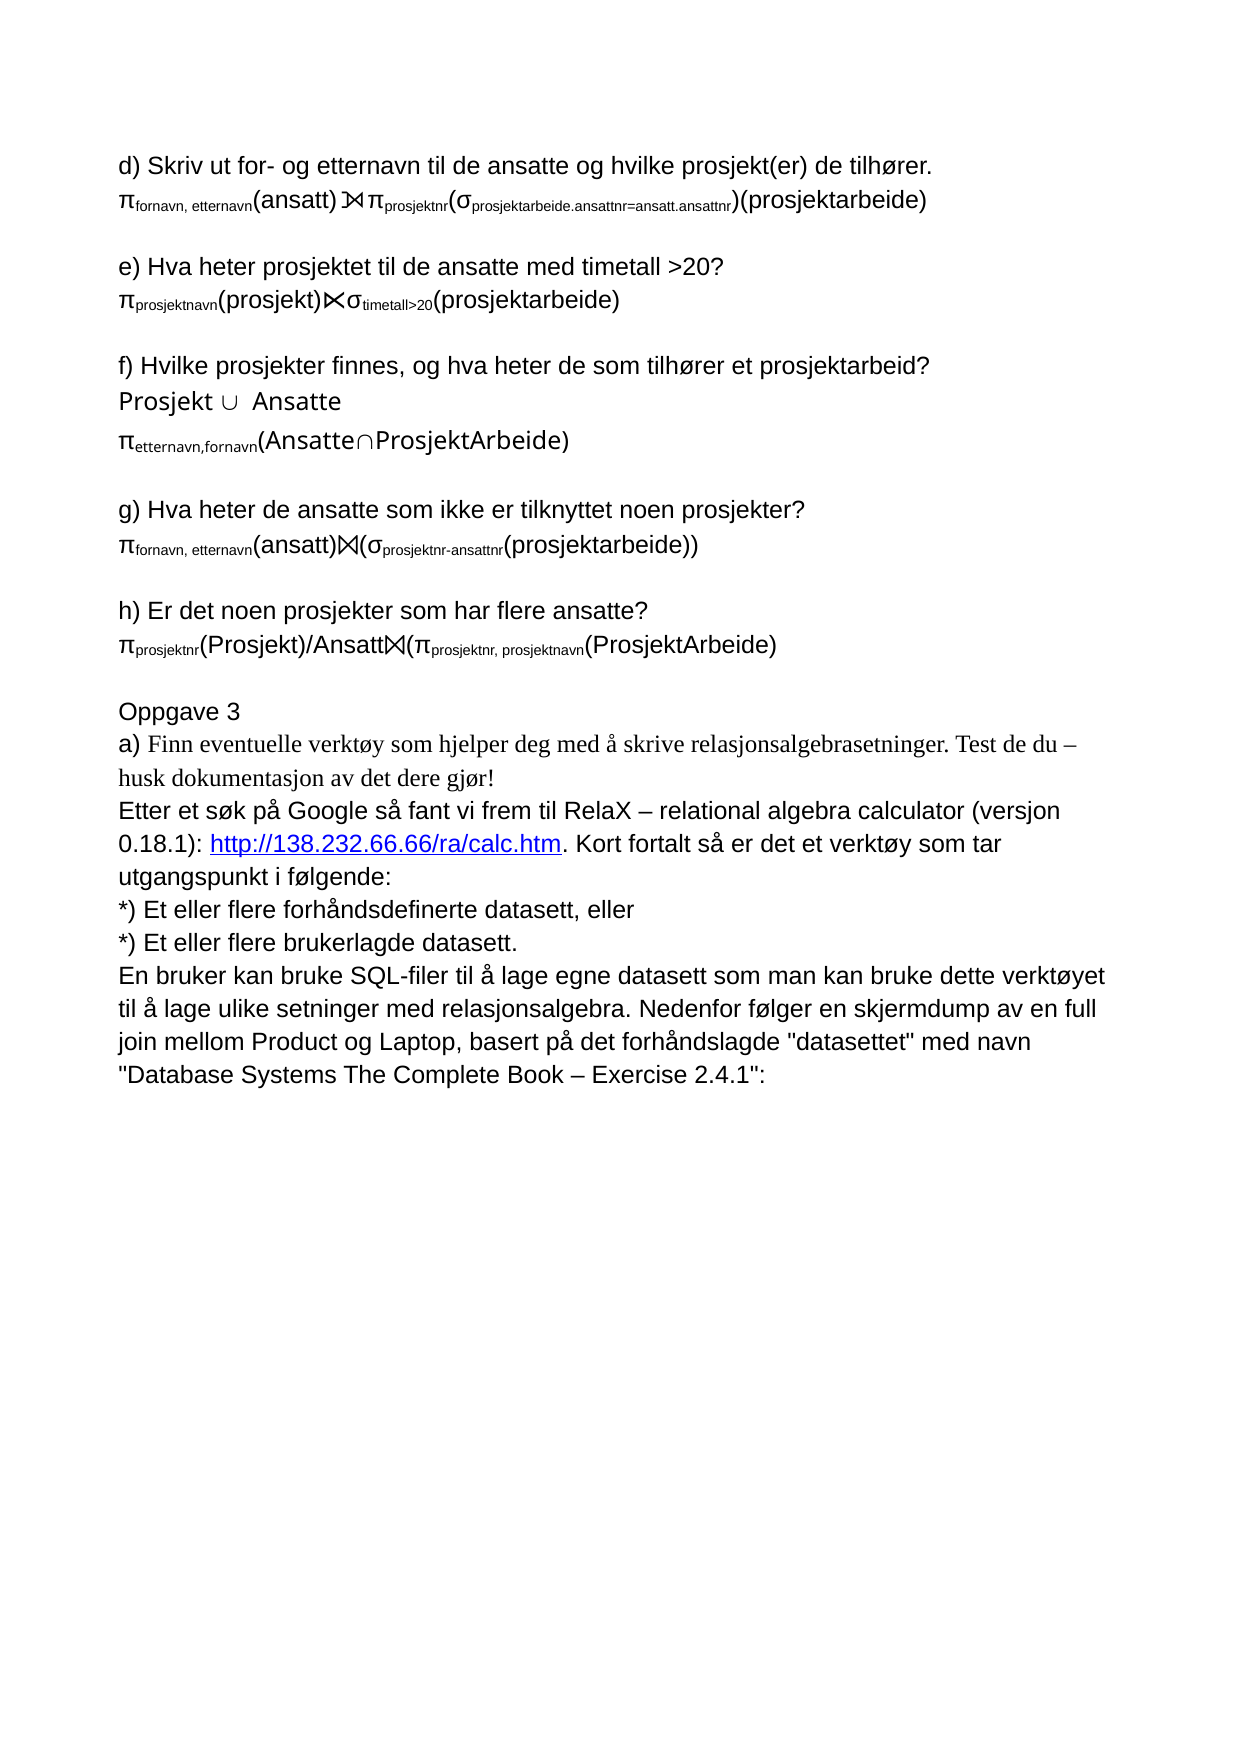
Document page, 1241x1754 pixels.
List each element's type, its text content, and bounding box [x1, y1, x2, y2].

text Oppgave 3 [118, 696, 1122, 725]
text Prosjekt  Ansatte [118, 384, 1122, 418]
text e) Hva heter prosjektet til de ansatte med timetall >20? [118, 252, 1122, 281]
text πprosjektnavn(prosjekt)⋉σtimetall>20(prosjektarbeide) [118, 285, 1122, 313]
text d) Skriv ut for- og etternavn til de ansatte og hvilke prosjekt(er) de tilhører. [118, 151, 1122, 180]
text πprosjektnr(Prosjekt)/Ansatt⨝(πprosjektnr, prosjektnavn(ProsjektArbeide) [118, 629, 1122, 659]
text *) Et eller flere forhåndsdefinerte datasett, eller [118, 895, 1122, 923]
text En bruker kan bruke SQL-filer til å lage egne datasett som man kan bruke dette verktøyet til å lage ulike setninger med relasjonsalgebra. Nedenfor følger en skjermdump av en full join mellom Product og Laptop, basert på det forhåndslagde "datasettet" med navn "Database Systems The Complete Book – Exercise 2.4.1": [118, 961, 1122, 1088]
text g) Hva heter de ansatte som ikke er tilknyttet noen prosjekter? [118, 495, 1122, 524]
text Etter et søk på Google så fant vi frem til RelaX – relational algebra calculator (versjon 0.18.1): http://138.232.66.66/ra/calc.htm. Kort fortalt så er det et verktøy som tar utgangspunkt i følgende: [118, 796, 1122, 890]
text *) Et eller flere brukerlagde datasett. [118, 928, 1122, 956]
text a) Finn eventuelle verktøy som hjelper deg med å skrive relasjonsalgebrasetninger. Test de du – husk dokumentasjon av det dere gjør! [118, 729, 1122, 791]
text πfornavn, etternavn(ansatt)⟕πprosjektnr(σprosjektarbeide.ansattnr=ansatt.ansattnr)(prosjektarbeide) [118, 184, 1122, 214]
text πetternavn,fornavn(AnsatteProsjektArbeide) [118, 423, 1122, 457]
text h) Er det noen prosjekter som har flere ansatte? [118, 596, 1122, 624]
text πfornavn, etternavn(ansatt)⨝(σprosjektnr-ansattnr(prosjektarbeide)) [118, 528, 1122, 558]
text f) Hvilke prosjekter finnes, og hva heter de som tilhører et prosjektarbeid? [118, 351, 1122, 379]
